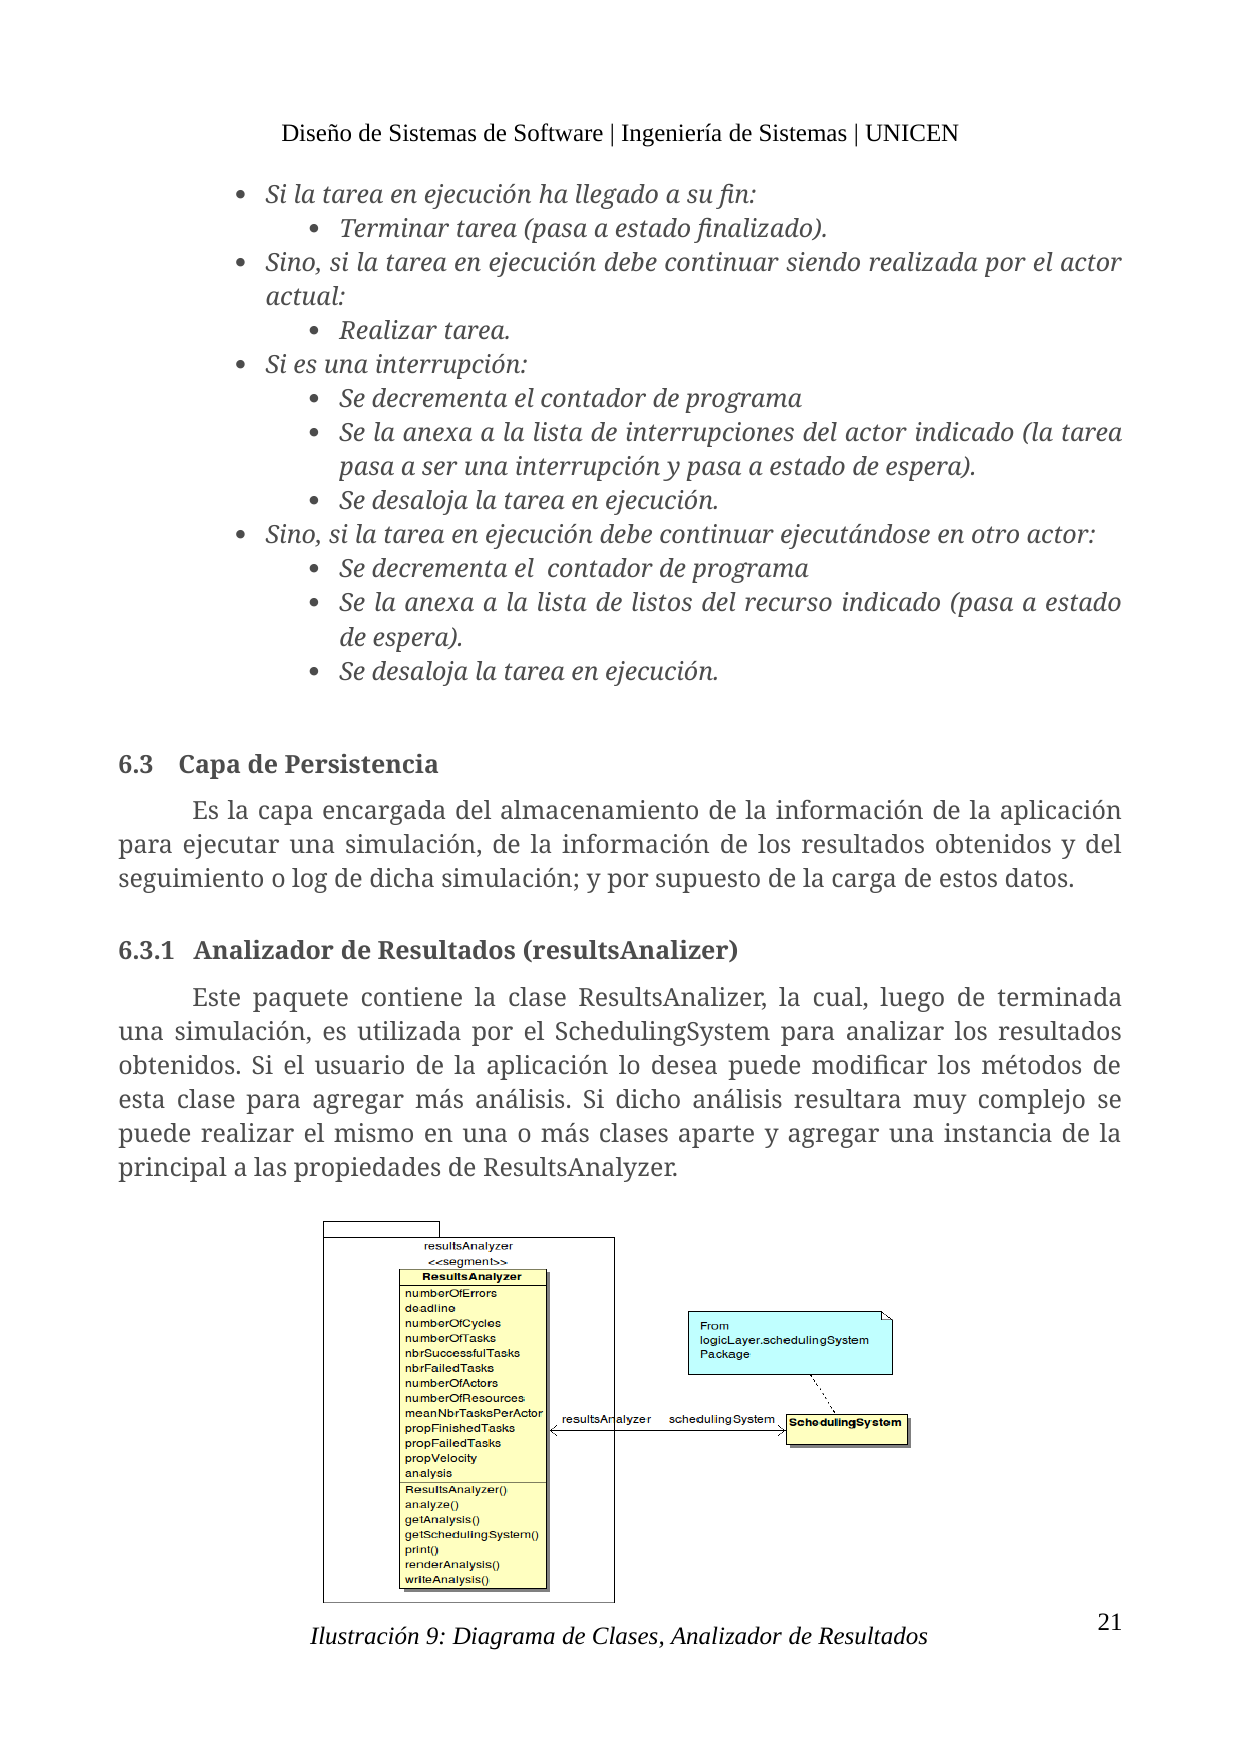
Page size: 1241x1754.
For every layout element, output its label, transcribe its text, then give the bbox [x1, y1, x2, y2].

list Se la anexa a la lista de listos del recurso indicado (pasa a estado de espera). [309, 585, 1122, 653]
text Ilustración 9: Diagrama de Clases, Analizador de Resultados [299, 1206, 941, 1649]
list Se desaloja la tarea en ejecución. [309, 653, 1122, 687]
subtitle Analizador de Resultados (resultsAnalizer) [118, 933, 1122, 967]
list Realizar tarea. [309, 313, 1122, 347]
list Terminar tarea (pasa a estado finalizado). [309, 210, 1122, 244]
picture [316, 1215, 924, 1612]
text Es la capa encargada del almacenamiento de la información de la aplicación para ejecutar una simulación, de la información de los resultados obtenidos y del seguimiento o log de dicha simulación; y por supuesto de la carga de estos datos. [118, 793, 1122, 895]
text Este paquete contiene la clase ResultsAnalizer, la cual, luego de terminada una simulación, es utilizada por el SchedulingSystem para analizar los resultados obtenidos. Si el usuario de la aplicación lo desea puede modificar los métodos de esta clase para agregar más análisis. Si dicho análisis resultara muy complejo se puede realizar el mismo en una o más clases aparte y agregar una instancia de la principal a las propiedades de ResultsAnalyzer. [118, 979, 1122, 1183]
list Se decrementa el contador de programa [309, 381, 1122, 415]
list Sino, si la tarea en ejecución debe continuar ejecutándose en otro actor: [236, 517, 1122, 551]
list Sino, si la tarea en ejecución debe continuar siendo realizada por el actor actual: [236, 244, 1122, 313]
list Se desaloja la tarea en ejecución. [309, 483, 1122, 517]
list Si es una interrupción: [236, 347, 1122, 381]
list Se la anexa a la lista de interrupciones del actor indicado (la tarea pasa a ser una interrupción y pasa a estado de espera). [309, 415, 1122, 483]
subtitle Capa de Persistencia [118, 746, 1122, 780]
list Se decrementa el contador de programa [309, 551, 1122, 585]
list Si la tarea en ejecución ha llegado a su fin: [236, 176, 1122, 210]
